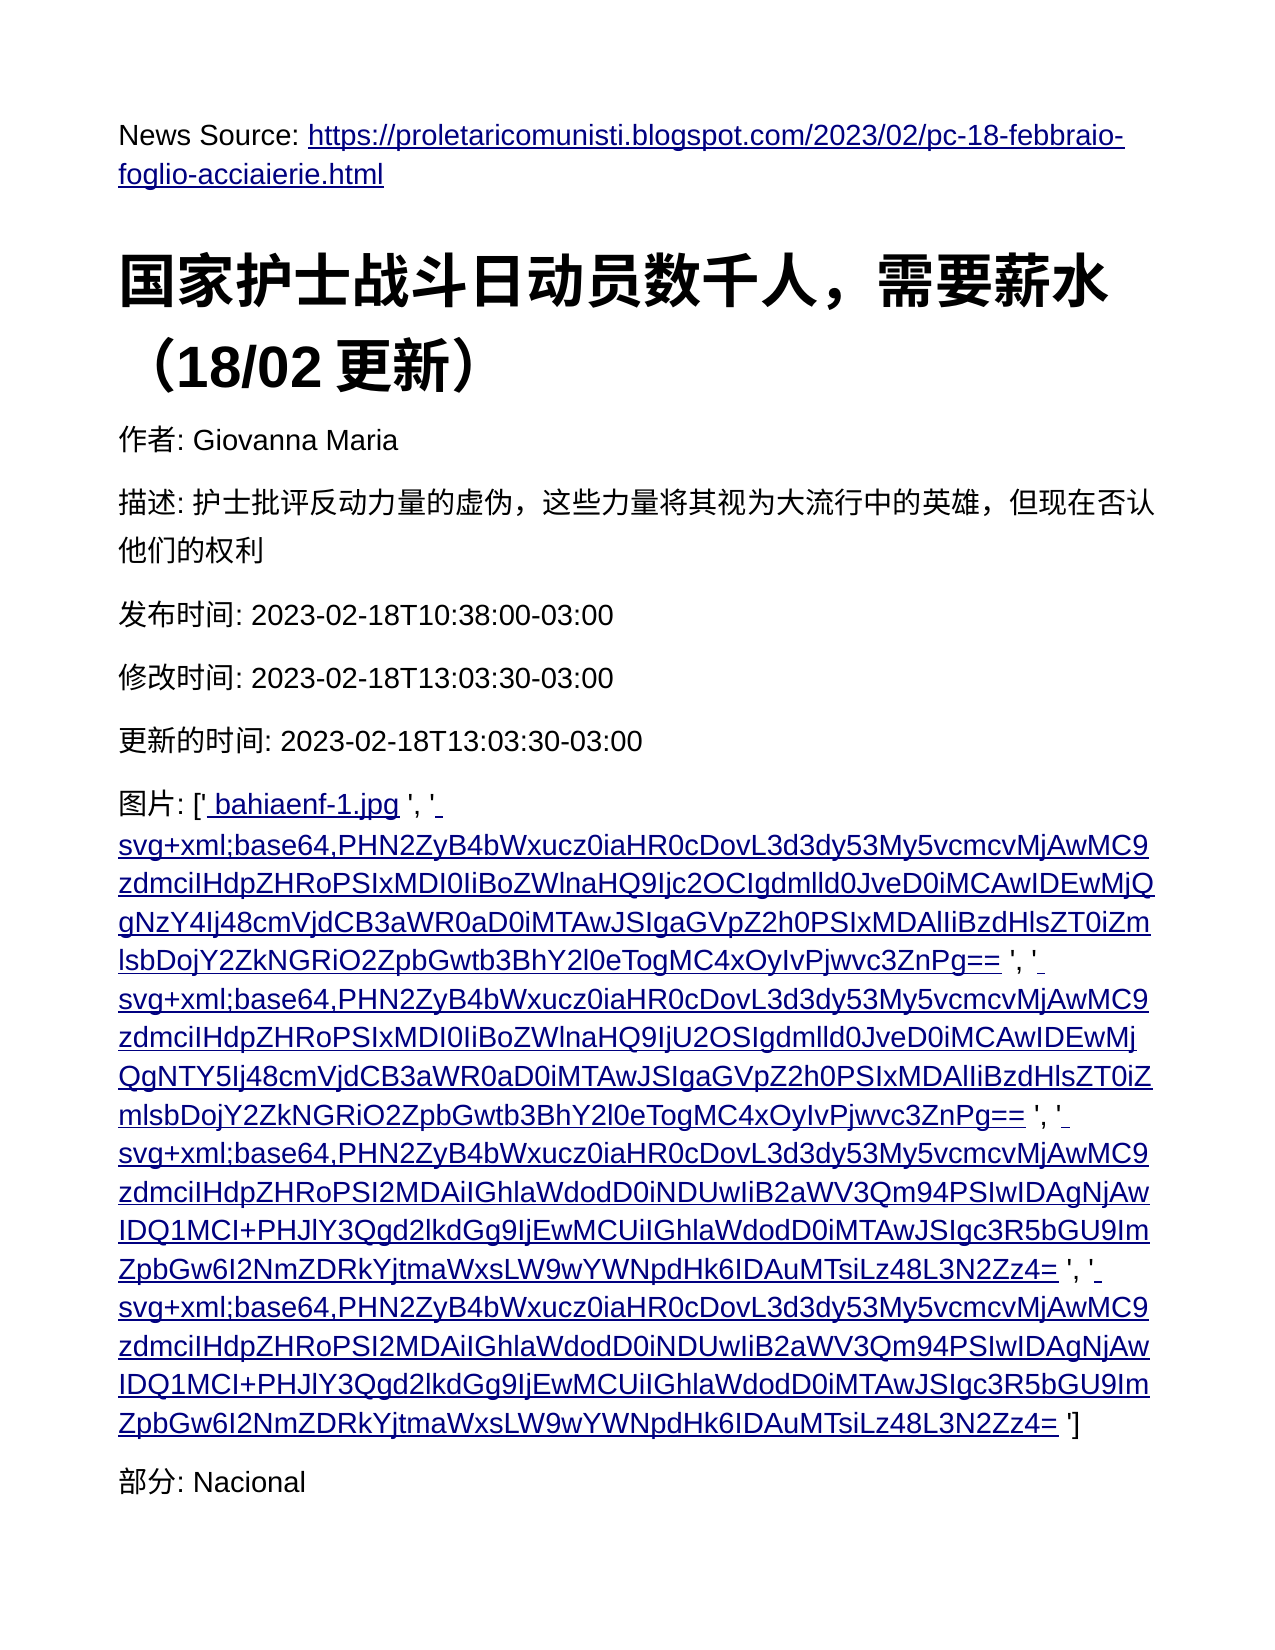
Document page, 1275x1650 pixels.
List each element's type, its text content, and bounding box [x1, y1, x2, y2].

text 修改时间: 2023-02-18T13:03:30-03:00 [118, 654, 1157, 696]
text 发布时间: 2023-02-18T10:38:00-03:00 [118, 591, 1157, 633]
text 部分: Nacional [118, 1459, 1157, 1501]
text 更新的时间: 2023-02-18T13:03:30-03:00 [118, 717, 1157, 759]
text News Source: https://proletaricomunisti.blogspot.com/2023/02/pc-18-febbraio-foglio-acciaierie.html [118, 118, 1157, 190]
text 描述: 护士批评反动力量的虚伪，这些力量将其视为大流行中的英雄，但现在否认他们的权利 [118, 479, 1157, 570]
subtitle 国家护士战斗日动员数千人，需要薪水（18/02更新） [118, 235, 1157, 404]
text 作者: Giovanna Maria [118, 416, 1157, 458]
text 图片: [' bahiaenf-1.jpg ', ' svg+xml;base64,PHN2ZyB4bWxucz0iaHR0cDovL3d3dy53My5vcmcvMjAwMC9zdmciIHdpZHRoPSIxMDI0IiBoZWlnaHQ9Ijc2OCIgdmlld0JveD0iMCAwIDEwMjQgNzY4Ij48cmVjdCB3aWR0aD0iMTAwJSIgaGVpZ2h0PSIxMDAlIiBzdHlsZT0iZmlsbDojY2ZkNGRiO2ZpbGwtb3BhY2l0eTogMC4xOyIvPjwvc3ZnPg== ', ' svg+xml;base64,PHN2ZyB4bWxucz0iaHR0cDovL3d3dy53My5vcmcvMjAwMC9zdmciIHdpZHRoPSIxMDI0IiBoZWlnaHQ9IjU2OSIgdmlld0JveD0iMCAwIDEwMjQgNTY5Ij48cmVjdCB3aWR0aD0iMTAwJSIgaGVpZ2h0PSIxMDAlIiBzdHlsZT0iZmlsbDojY2ZkNGRiO2ZpbGwtb3BhY2l0eTogMC4xOyIvPjwvc3ZnPg== ', ' svg+xml;base64,PHN2ZyB4bWxucz0iaHR0cDovL3d3dy53My5vcmcvMjAwMC9zdmciIHdpZHRoPSI2MDAiIGhlaWdodD0iNDUwIiB2aWV3Qm94PSIwIDAgNjAwIDQ1MCI+PHJlY3Qgd2lkdGg9IjEwMCUiIGhlaWdodD0iMTAwJSIgc3R5bGU9ImZpbGw6I2NmZDRkYjtmaWxsLW9wYWNpdHk6IDAuMTsiLz48L3N2Zz4= ', ' svg+xml;base64,PHN2ZyB4bWxucz0iaHR0cDovL3d3dy53My5vcmcvMjAwMC9zdmciIHdpZHRoPSI2MDAiIGhlaWdodD0iNDUwIiB2aWV3Qm94PSIwIDAgNjAwIDQ1MCI+PHJlY3Qgd2lkdGg9IjEwMCUiIGhlaWdodD0iMTAwJSIgc3R5bGU9ImZpbGw6I2NmZDRkYjtmaWxsLW9wYWNpdHk6IDAuMTsiLz48L3N2Zz4= '] [118, 780, 1157, 1439]
